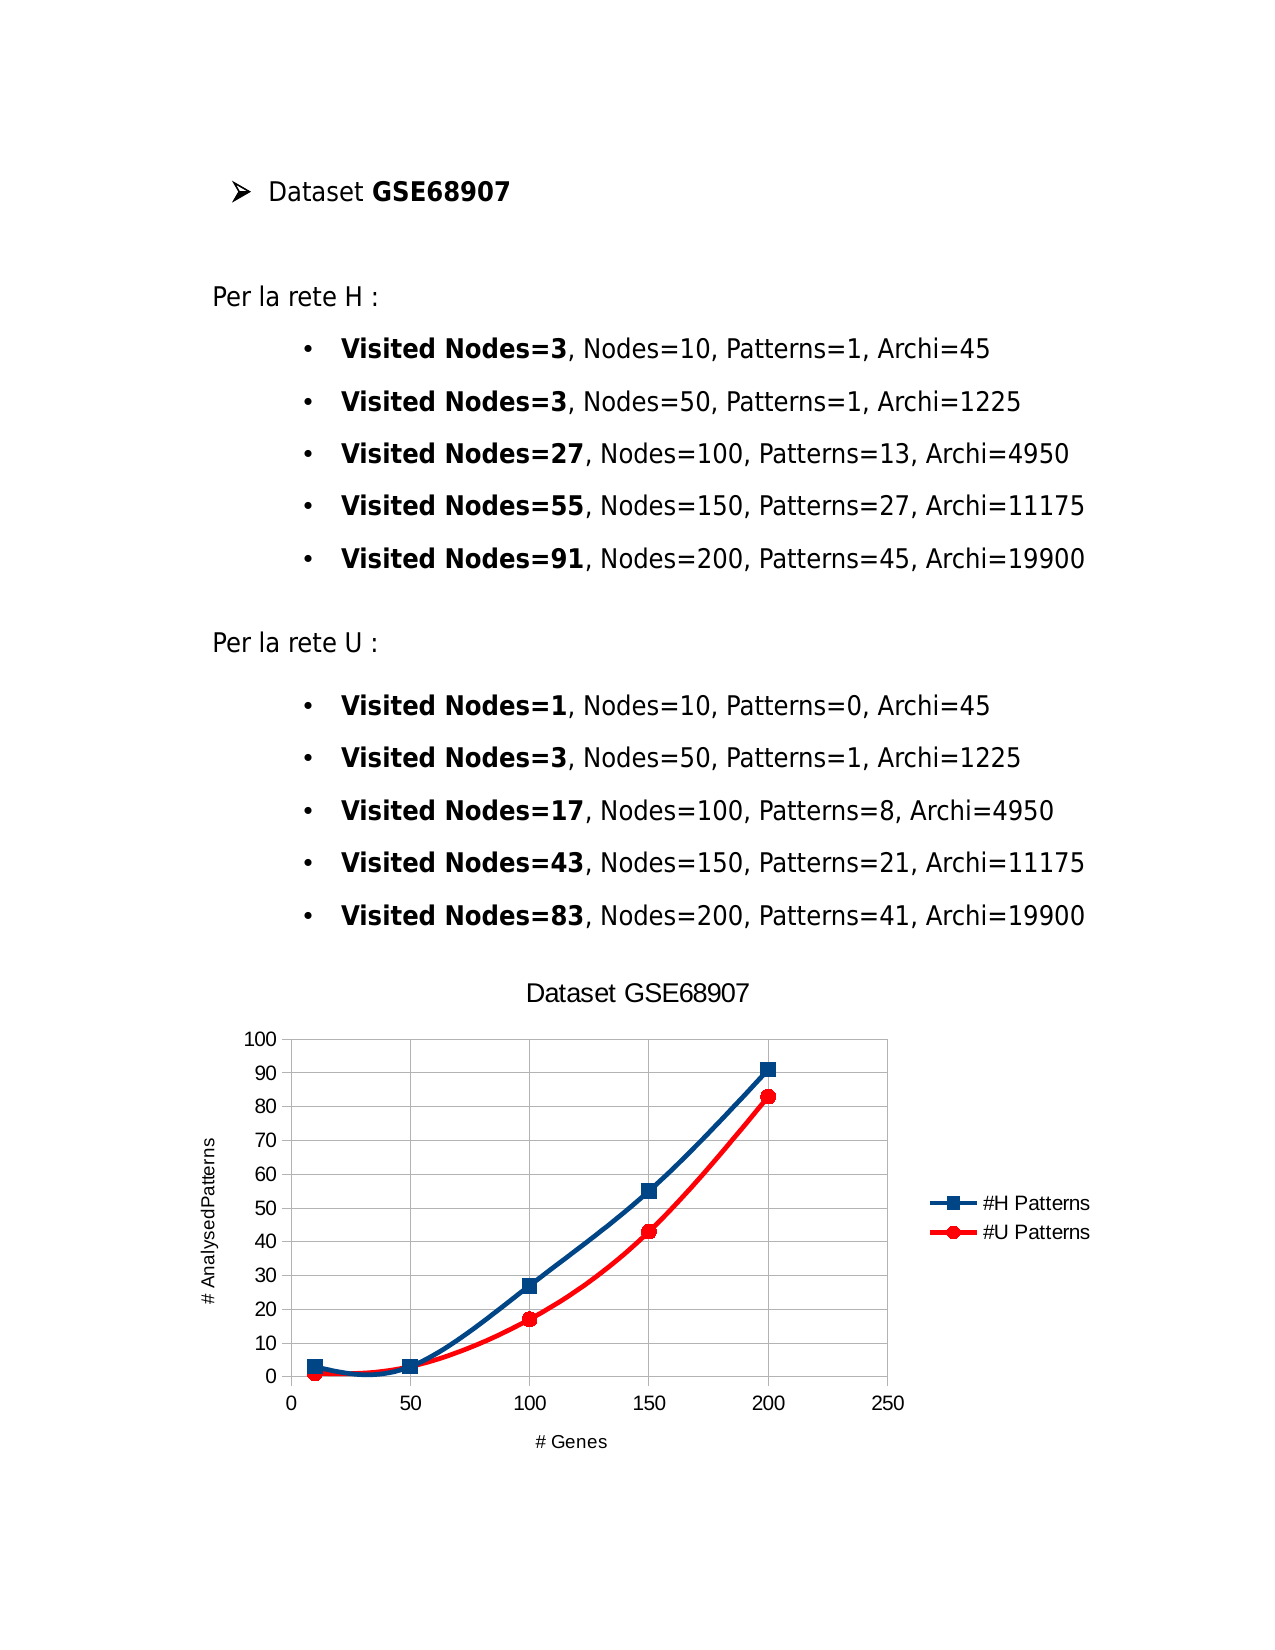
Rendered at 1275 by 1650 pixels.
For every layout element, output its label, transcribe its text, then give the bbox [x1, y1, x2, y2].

list Visited Nodes=1, Nodes=10, Patterns=0, Archi=45 [303, 690, 1157, 722]
text Per la rete U : [118, 627, 1157, 659]
list Visited Nodes=27, Nodes=100, Patterns=13, Archi=4950 [303, 438, 1157, 470]
list Visited Nodes=43, Nodes=150, Patterns=21, Archi=11175 [303, 847, 1157, 879]
list Visited Nodes=55, Nodes=150, Patterns=27, Archi=11175 [303, 491, 1157, 522]
list Dataset GSE68907 [231, 176, 1157, 208]
list Visited Nodes=3, Nodes=50, Patterns=1, Archi=1225 [303, 386, 1157, 417]
text Per la rete H : [118, 281, 1157, 313]
list Visited Nodes=3, Nodes=10, Patterns=1, Archi=45 [303, 333, 1157, 365]
list Visited Nodes=17, Nodes=100, Patterns=8, Archi=4950 [303, 795, 1157, 827]
list Visited Nodes=83, Nodes=200, Patterns=41, Archi=19900 [303, 900, 1157, 931]
list Visited Nodes=3, Nodes=50, Patterns=1, Archi=1225 [303, 743, 1157, 774]
list Visited Nodes=91, Nodes=200, Patterns=45, Archi=19900 [303, 543, 1157, 575]
